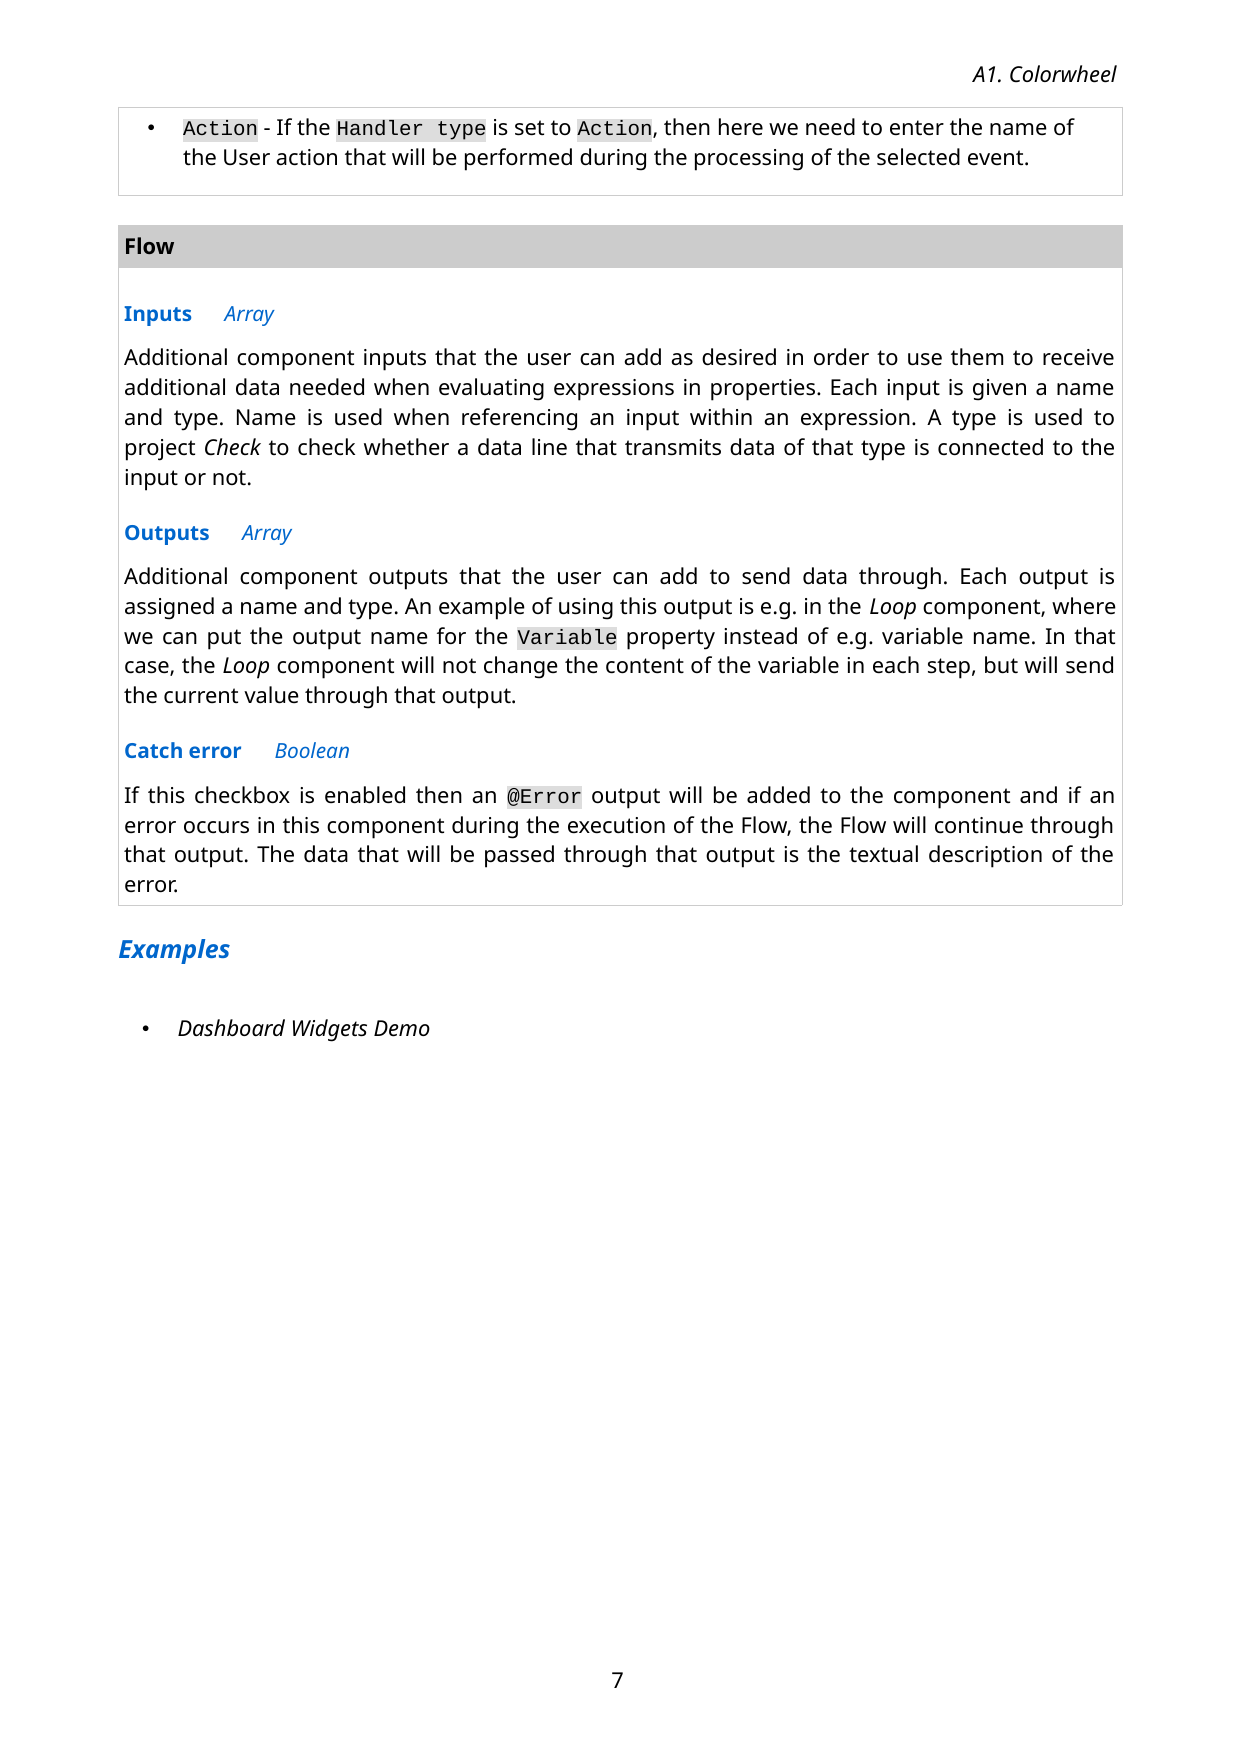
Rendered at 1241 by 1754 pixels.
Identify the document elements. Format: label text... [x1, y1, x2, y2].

table_cell Inputs Array Additional component inputs that the user can add as desired in order to use them to receive additional data needed when evaluating expressions in properties. Each input is given a name and type. Name is used when referencing an input within an expression. A type is used to project Check to check whether a data line that transmits data of that type is connected to the input or not. Outputs Array Additional component outputs that the user can add to send data through. Each output is assigned a name and type. An example of using this output is e.g. in the Loop component, where we can put the output name for the Variable property instead of e.g. variable name. In that case, the Loop component will not change the content of the variable in each step, but will send the current value through that output. Catch error Boolean If this checkbox is enabled then an @Error output will be added to the component and if an error occurs in this component during the execution of the Flow, the Flow will continue through that output. The data that will be passed through that output is the textual description of the error. [119, 268, 1122, 905]
table_cell Event handlers Array List of event handler definitions. During execution, the widget can generate certain events (e.g. the CLICKED event is generated when the touchscreen is pressed and released within the Widget) and through this list we can specify the method of event processing. We must define these properties for each event handler: Event – Event that is processed, e.g. CLICKED. Handler type – There are two options: Flow or Action. If Flow is selected, a flow output will be added through which the event is processed, and if Action is selected, then it is necessary to specify which User action will be performed during event processing. Action - If the Handler type is set to Action, then here we need to enter the name of the User action that will be performed during the processing of the selected event. [119, 108, 1122, 195]
table_header Flow [119, 226, 1122, 267]
list Dashboard Widgets Demo [142, 1013, 1110, 1043]
subtitle Examples [118, 931, 1122, 965]
